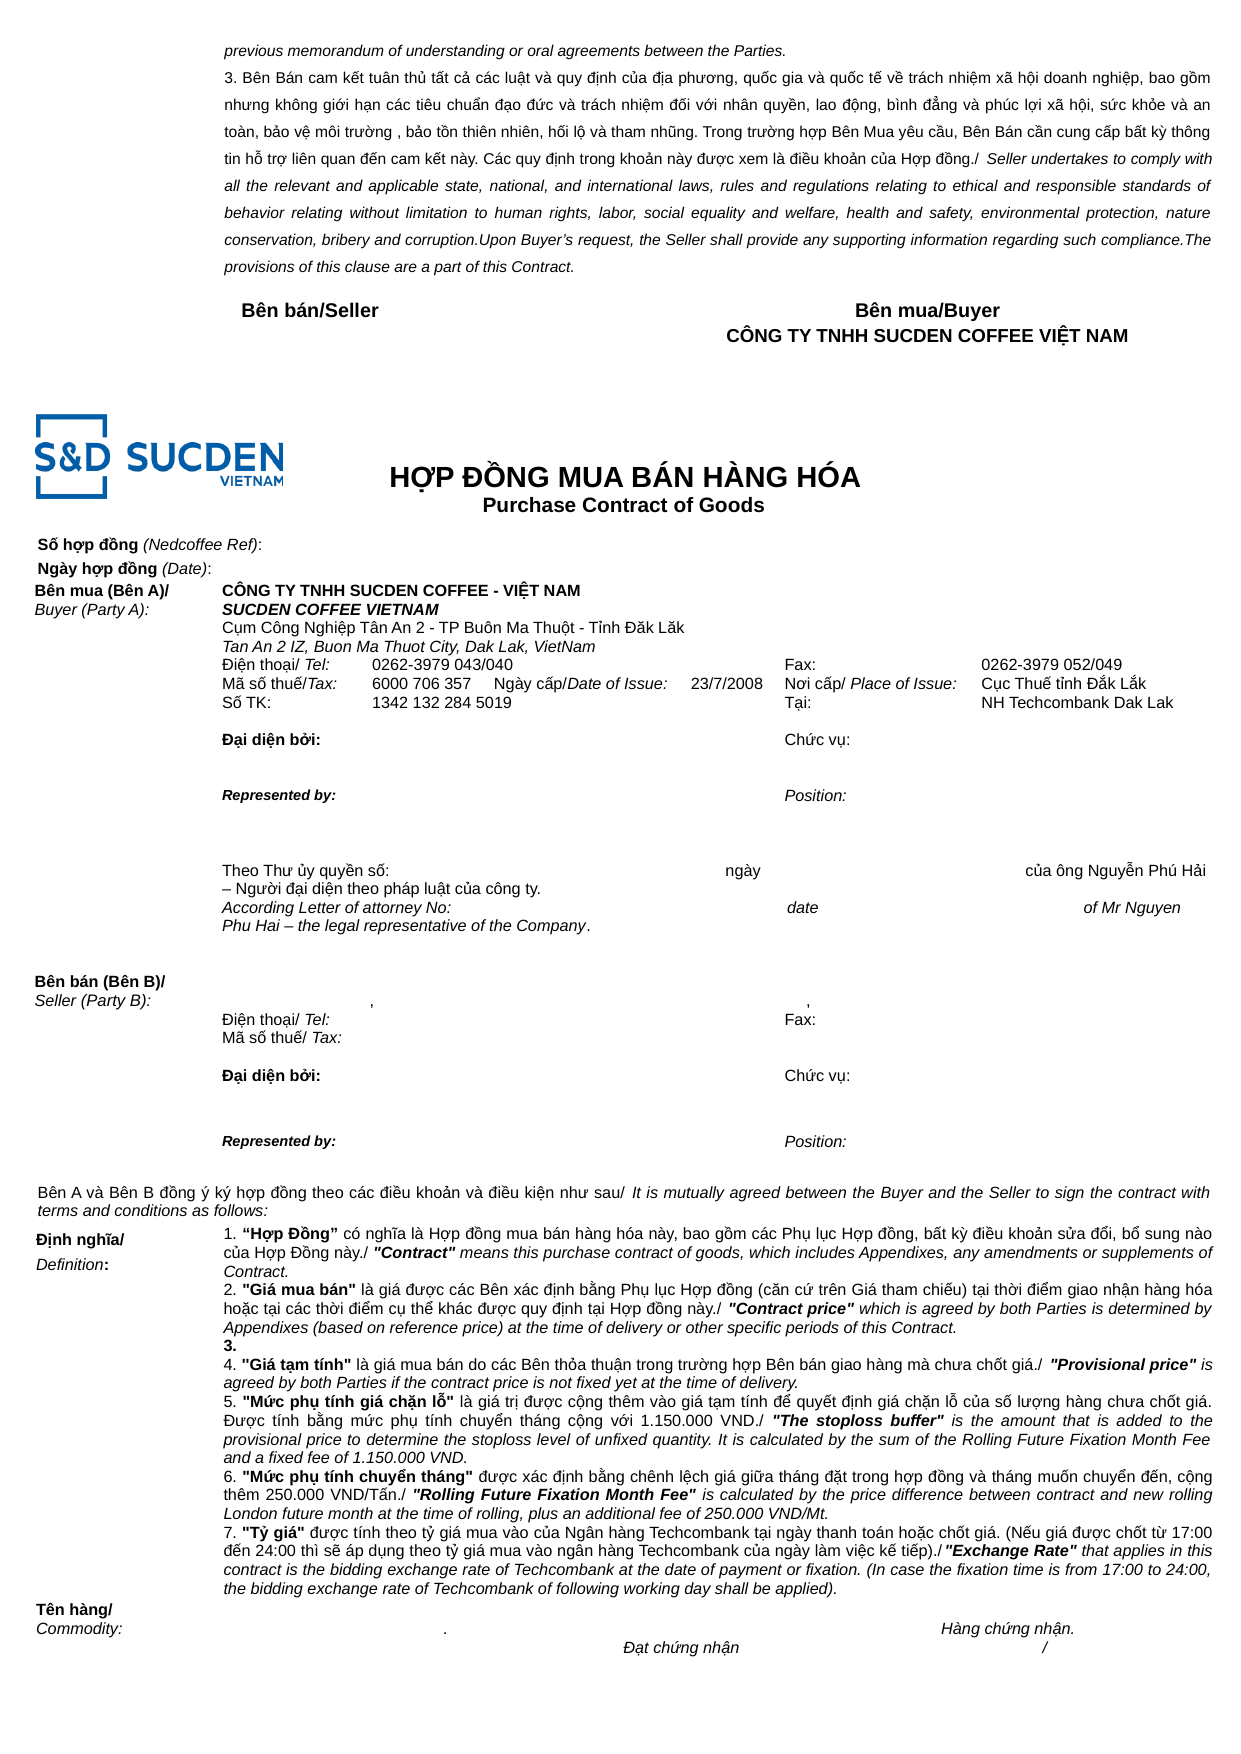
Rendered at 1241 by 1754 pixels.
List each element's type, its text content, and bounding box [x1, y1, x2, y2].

table_cell Fax: [784, 656, 981, 674]
table_cell <choose> <when test="o.is_according != False"> Theo Thư ủy quyền số: <o.according_id and o.according_id.number or ''> ngày <get_date(o.according_id.appr_date)> của ông Nguyễn Phú Hải – Người đại diện theo pháp luật của công ty. According Letter of attorney No: <o.according_id and o.according_id.number or ''> date <get_date(o.according_id.appr_date)> of Mr Nguyen Phu Hai – the legal representative of the Company. </when> </choose> [222, 824, 1216, 973]
table_cell <o.is_according and o.according_id.eposition or 'CEO'> [981, 768, 1216, 823]
table_cell Ngày hợp đồng (Date): [34, 556, 336, 581]
table_cell Chức vụ: [784, 712, 981, 767]
table_cell [916, 556, 1216, 581]
table_cell Represented by: [222, 768, 372, 823]
table_cell <o.partner_id.fax> [981, 1010, 1216, 1028]
table_cell <get_date(o.date_order)> [336, 556, 916, 581]
table_cell <o.partner_id.phone> [372, 1010, 691, 1028]
table_cell NH Techcombank Dak Lak [981, 693, 1216, 712]
table_cell Represented by: [222, 1103, 372, 1180]
table_cell <_(o.partner_id.child_ids and o.partner_id.child_ids[0].position_en) or o.partner_id.position_en or ''> [981, 1103, 1216, 1180]
table_cell [586, 298, 639, 323]
table_header HỢP ĐỒNG MUA BÁN HÀNG HÓA [283, 460, 1216, 493]
picture [35, 414, 283, 499]
table_cell Điện thoại/ Tel: [222, 656, 372, 674]
table_cell 1342 132 284 5019 [372, 693, 691, 712]
text <if test="(o.certificate_id and o.certificate_id.code != 'RA') or not o.certificate_id or (o.certificate_id and o.certificate_id.code == 'RA' and o.sd_price == 0 and o.si_price == 0)"> [45, 367, 1181, 404]
table_cell Position: [784, 1103, 981, 1180]
table_cell Chức vụ: [784, 1047, 981, 1103]
table_cell Ngày cấp/Date of Issue: [494, 674, 691, 693]
table_cell [34, 40, 223, 277]
table_cell Nơi cấp/ Place of Issue: [784, 674, 981, 693]
table_cell <o.is_according and o.according_id.name_vn or 'NGUYỄN PHÚ HẢI'> [372, 712, 784, 767]
table_cell Điện thoại/ Tel: [222, 1010, 372, 1028]
table_cell [691, 656, 784, 674]
table_cell <o.contract_line.product_id.contract_commodity_vn><choose><if test="o.contract_line.product_id.default_code == 'FAQ'"> <o.crop_id.name></if></choose>.<choose><if test="o.certificate_id and o.certificate_id.code =='2-in-1' "> Hàng chứng nhận.</if><if test="o.certificate_id and o.certificate_id.code !='2-in-1' "> Đạt chứng nhận <get_cert(o.certificate_id)></if></choose>/ <o.contract_line.product_id.contract_commodity_en><choose><if test="o.contract_line.product_id.default_code == 'FAQ'"> <o.crop_id.name></if></choose>.<choose><if test="o.certificate_id.id"> <o.certificate_id.name_print>.</if></choose> [222, 1599, 1216, 1677]
table_cell [34, 824, 222, 973]
table_cell 23/7/2008 [691, 674, 784, 693]
table_cell [34, 517, 1216, 532]
table_cell [34, 277, 1216, 298]
table_cell CÔNG TY TNHH SUCDEN COFFEE VIỆT NAM [639, 324, 1216, 348]
table_cell Định nghĩa/ Definition: [34, 1223, 222, 1599]
table_cell <_(o.partner_id.child_ids and o.partner_id.child_ids[0].name.title()) or ''> [372, 1103, 784, 1180]
table_cell Position: [784, 768, 981, 823]
table_cell <o.is_according and o.according_id.vnposition or 'Tổng giám đốc'> [981, 712, 1216, 767]
text </if> [45, 348, 1181, 367]
table_cell <o.partner_id.vat> [372, 1029, 691, 1047]
table_cell <o.partner_id.name> <o.partner_id.street>, <o.partner_id.district_id and o.partner_id.district_id.name or ''>, <o.partner_id.state_id and o.partner_id.state_id.name or ''> [222, 973, 1216, 1010]
table_cell 0262-3979 043/040 [372, 656, 691, 674]
table_cell [691, 1010, 784, 1028]
table_cell [691, 693, 784, 712]
table_cell [916, 532, 1216, 556]
table_cell Bên mua (Bên A)/ Buyer (Party A): [34, 581, 222, 823]
table_cell Mã số thuế/ Tax: [222, 1029, 372, 1047]
table_cell [691, 1029, 784, 1047]
table_cell Cục Thuế tỉnh Đắk Lắk [981, 674, 1216, 693]
table_cell Fax: [784, 1010, 981, 1028]
table_cell 1. “Hợp Đồng” có nghĩa là Hợp đồng mua bán hàng hóa này, bao gồm các Phụ lục Hợp đồng, bất kỳ điều khoản sửa đổi, bổ sung nào của Hợp Đồng này./ "Contract" means this purchase contract of goods, which includes Appendixes, any amendments or supplements of Contract. 2. "Giá mua bán" là giá được các Bên xác định bằng Phụ lục Hợp đồng (căn cứ trên Giá tham chiếu) tại thời điểm giao nhận hàng hóa hoặc tại các thời điểm cụ thể khác được quy định tại Hợp đồng này./ "Contract price" which is agreed by both Parties is determined by Appendixes (based on reference price) at the time of delivery or other specific periods of this Contract. 3. <o.contract_line[0].name> 4. ''Giá tạm tính" là giá mua bán do các Bên thỏa thuận trong trường hợp Bên bán giao hàng mà chưa chốt giá./ "Provisional price" is agreed by both Parties if the contract price is not fixed yet at the time of delivery. 5. "Mức phụ tính giá chặn lỗ" là giá trị được cộng thêm vào giá tạm tính để quyết định giá chặn lỗ của số lượng hàng chưa chốt giá. Được tính bằng mức phụ tính chuyển tháng cộng với 1.150.000 VND./ "The stoploss buffer" is the amount that is added to the provisional price to determine the stoploss level of unfixed quantity. It is calculated by the sum of the Rolling Future Fixation Month Fee and a fixed fee of 1.150.000 VND. 6. "Mức phụ tính chuyển tháng" được xác định bằng chênh lệch giá giữa tháng đặt trong hợp đồng và tháng muốn chuyển đến, cộng thêm 250.000 VND/Tấn./ "Rolling Future Fixation Month Fee" is calculated by the price difference between contract and new rolling London future month at the time of rolling, plus an additional fee of 250.000 VND/Mt. 7. "Tỷ giá" được tính theo tỷ giá mua vào của Ngân hàng Techcombank tại ngày thanh toán hoặc chốt giá. (Nếu giá được chốt từ 17:00 đến 24:00 thì sẽ áp dụng theo tỷ giá mua vào ngân hàng Techcombank của ngày làm việc kế tiếp)./"Exchange Rate" that applies in this contract is the bidding exchange rate of Techcombank at the date of payment or fixation. (In case the fixation time is from 17:00 to 24:00, the bidding exchange rate of Techcombank of following working day shall be applied). [222, 1223, 1216, 1599]
table_cell Đại diện bởi: [222, 1047, 372, 1103]
table_cell previous memorandum of understanding or oral agreements between the Parties. 3. Bên Bán cam kết tuân thủ tất cả các luật và quy định của địa phương, quốc gia và quốc tế về trách nhiệm xã hội doanh nghiệp, bao gồm nhưng không giới hạn các tiêu chuẩn đạo đức và trách nhiệm đối với nhân quyền, lao động, bình đẳng và phúc lợi xã hội, sức khỏe và an toàn, bảo vệ môi trường , bảo tồn thiên nhiên, hối lộ và tham nhũng. Trong trường hợp Bên Mua yêu cầu, Bên Bán cần cung cấp bất kỳ thông tin hỗ trợ liên quan đến cam kết này. Các quy định trong khoản này được xem là điều khoản của Hợp đồng./ Seller undertakes to comply with all the relevant and applicable state, national, and international laws, rules and regulations relating to ethical and responsible standards of behavior relating without limitation to human rights, labor, social equality and welfare, health and safety, environmental protection, nature conservation, bribery and corruption.Upon Buyer’s request, the Seller shall provide any supporting information regarding such compliance.The provisions of this clause are a part of this Contract. [223, 40, 1216, 277]
table_cell [586, 324, 639, 348]
table_cell Tại: [784, 693, 981, 712]
table_cell Mã số thuế/Tax: [222, 674, 372, 693]
table_cell Số hợp đồng (Nedcoffee Ref): [34, 532, 336, 556]
table_cell [784, 1029, 981, 1047]
table_cell <o.is_according and o.according_id.name or 'NGUYỄN PHÚ HẢI'> [372, 768, 784, 823]
table_cell CÔNG TY TNHH SUCDEN COFFEE - VIỆT NAM SUCDEN COFFEE VIETNAM Cụm Công Nghiệp Tân An 2 - TP Buôn Ma Thuột - Tỉnh Đăk Lăk Tan An 2 IZ, Buon Ma Thuot City, Dak Lak, VietNam [222, 581, 1216, 656]
table_cell Bên mua/Buyer [639, 298, 1216, 323]
table_cell 6000 706 357 [372, 674, 494, 693]
table_cell Tên hàng/ Commodity: [34, 1599, 222, 1677]
table_cell Bên A và Bên B đồng ý ký hợp đồng theo các điều khoản và điều kiện như sau/ It is mutually agreed between the Buyer and the Seller to sign the contract with terms and conditions as follows: [34, 1180, 1216, 1223]
table_cell Đại diện bởi: [222, 712, 372, 767]
table_cell <_(o.partner_id.child_ids and o.partner_id.child_ids[0].function.capitalize()) or ''> [981, 1047, 1216, 1103]
table_cell Purchase Contract of Goods [34, 493, 1216, 517]
table_cell <_(o.partner_id.child_ids and o.partner_id.child_ids[0].name.title()) or ''> [372, 1047, 784, 1103]
table_cell <o.partner_id.name> [34, 324, 586, 348]
table_cell <o.name or ''> [336, 532, 916, 556]
table_cell Số TK: [222, 693, 372, 712]
table_cell 0262-3979 052/049 [981, 656, 1216, 674]
table_cell Bên bán (Bên B)/ Seller (Party B): [34, 973, 222, 1180]
table_cell [981, 1029, 1216, 1047]
table_cell Bên bán/Seller [34, 298, 586, 323]
